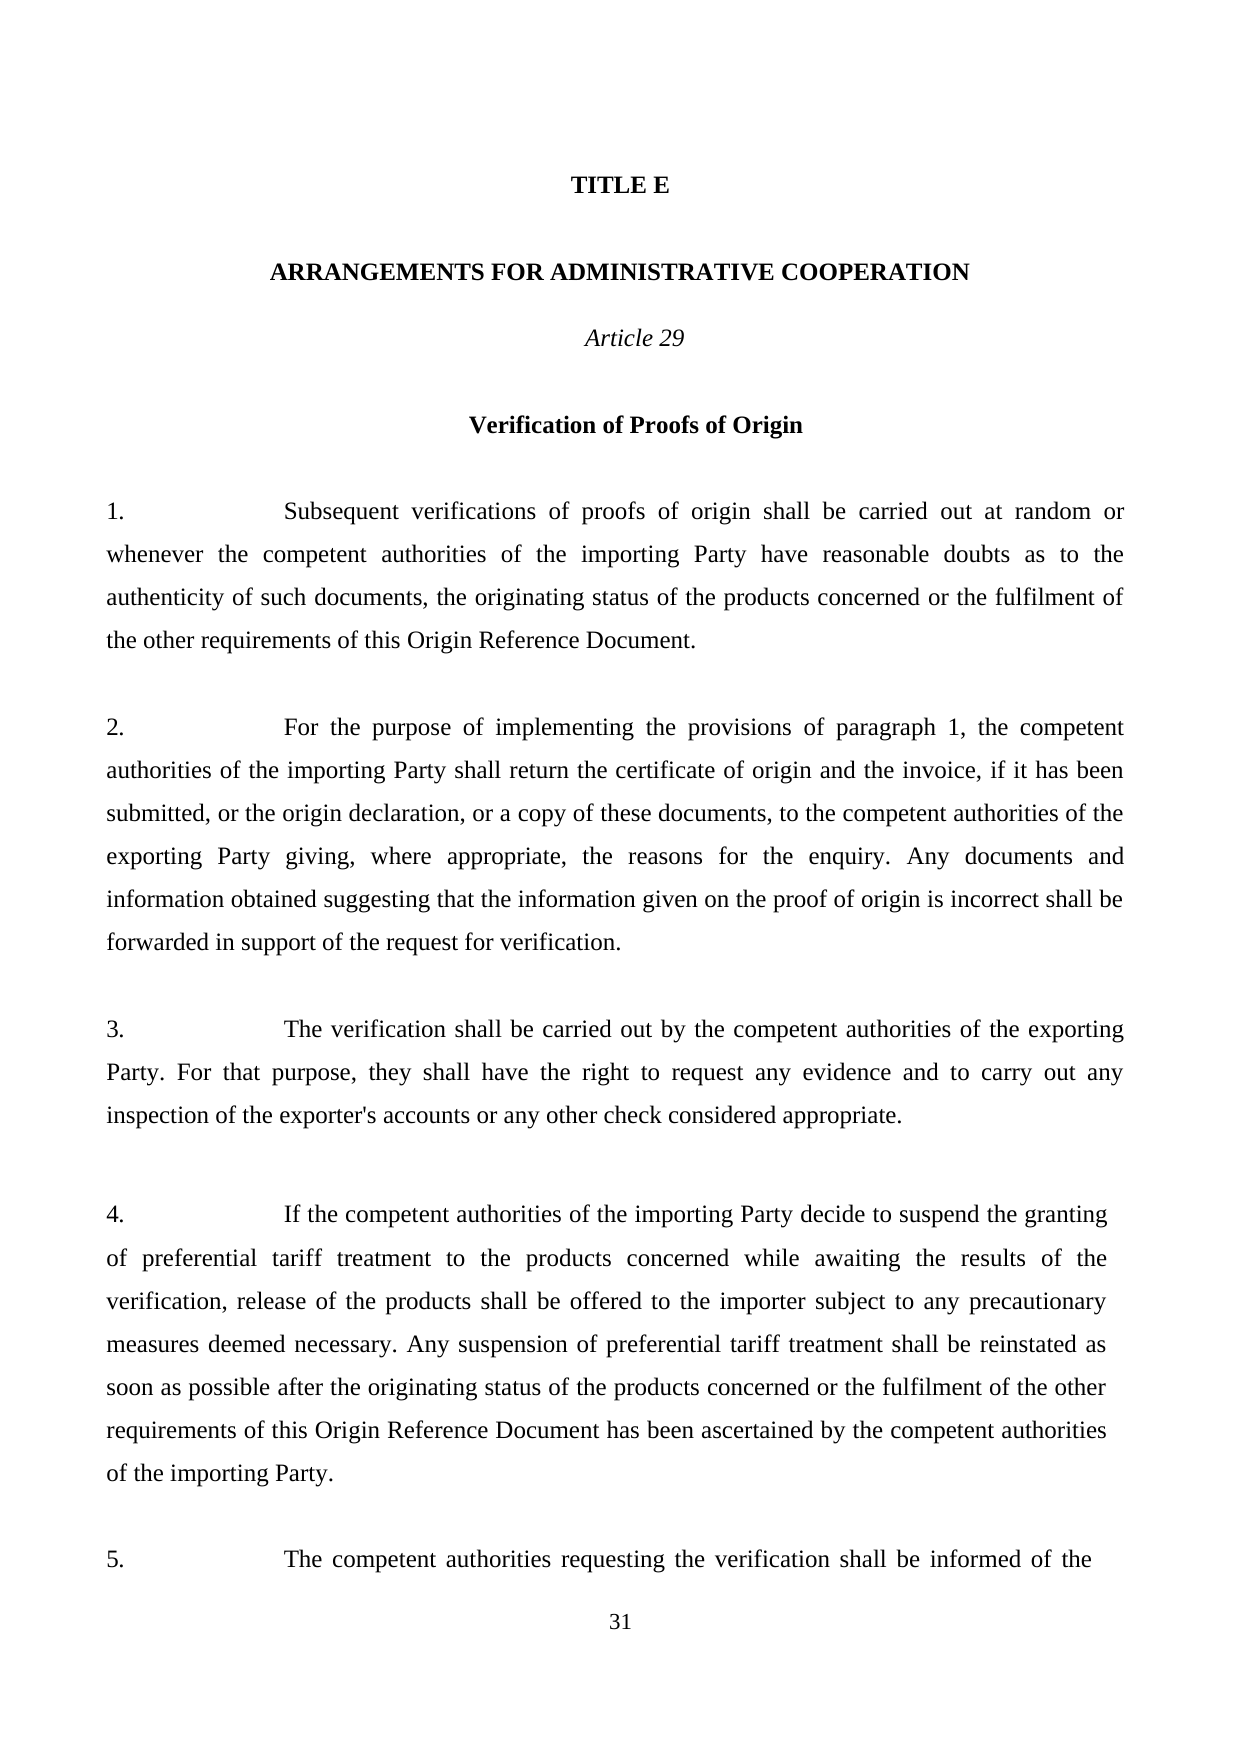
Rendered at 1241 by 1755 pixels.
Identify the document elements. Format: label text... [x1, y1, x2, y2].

list If the competent authorities of the importing Party decide to suspend the granting of preferential tariff treatment to the products concerned while awaiting the results of the verification, release of the products shall be offered to the importer subject to any precautionary measures deemed necessary. Any suspension of preferential tariff treatment shall be reinstated as soon as possible after the originating status of the products concerned or the fulfilment of the other requirements of this Origin Reference Document has been ascertained by the competent authorities of the importing Party. [106, 1199, 1108, 1487]
text Verification of Proofs of Origin [146, 410, 1125, 438]
text Article 29 [146, 323, 1125, 352]
list The competent authorities requesting the verification shall be informed of the [106, 1544, 1093, 1573]
text ARRANGEMENTS FOR ADMINISTRATIVE COOPERATION [146, 257, 1094, 286]
list For the purpose of implementing the provisions of paragraph 1, the competent authorities of the importing Party shall return the certificate of origin and the invoice, if it has been submitted, or the origin declaration, or a copy of these documents, to the competent authorities of the exporting Party giving, where appropriate, the reasons for the enquiry. Any documents and information obtained suggesting that the information given on the proof of origin is incorrect shall be forwarded in support of the request for verification. [106, 712, 1125, 956]
list The verification shall be carried out by the competent authorities of the exporting Party. For that purpose, they shall have the right to request any evidence and to carry out any inspection of the exporter's accounts or any other check considered appropriate. [106, 1014, 1125, 1129]
list Subsequent verifications of proofs of origin shall be carried out at random or whenever the competent authorities of the importing Party have reasonable doubts as to the authenticity of such documents, the originating status of the products concerned or the fulfilment of the other requirements of this Origin Reference Document. [106, 496, 1125, 654]
text TITLE E [146, 171, 1094, 199]
